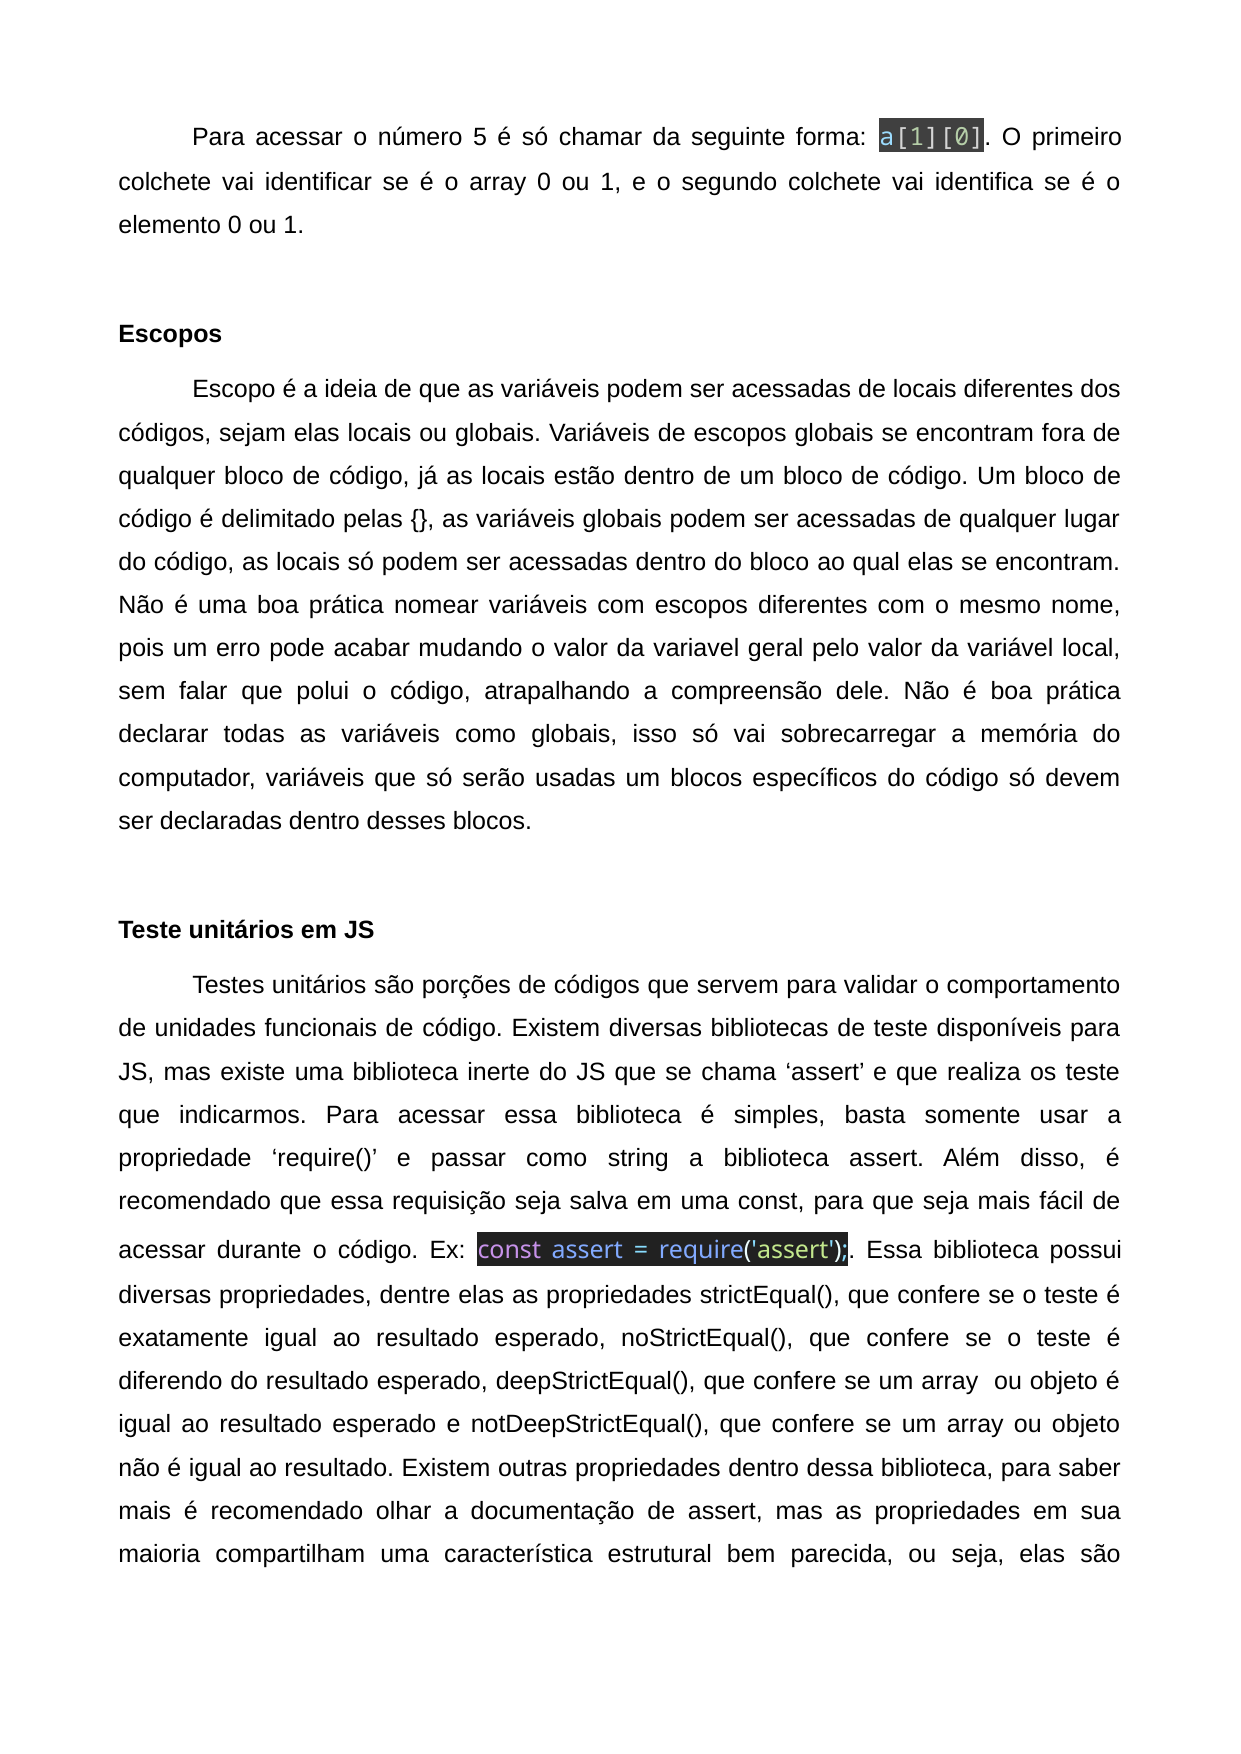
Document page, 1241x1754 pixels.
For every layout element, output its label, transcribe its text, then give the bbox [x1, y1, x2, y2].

text Testes unitários são porções de códigos que servem para validar o comportamento de unidades funcionais de código. Existem diversas bibliotecas de teste disponíveis para JS, mas existe uma biblioteca inerte do JS que se chama ‘assert’ e que realiza os teste que indicarmos. Para acessar essa biblioteca é simples, basta somente usar a propriedade ‘require()’ e passar como string a biblioteca assert. Além disso, é recomendado que essa requisição seja salva em uma const, para que seja mais fácil de acessar durante o código. Ex: const assert = require('assert');. Essa biblioteca possui diversas propriedades, dentre elas as propriedades strictEqual(), que confere se o teste é exatamente igual ao resultado esperado, noStrictEqual(), que confere se o teste é diferendo do resultado esperado, deepStrictEqual(), que confere se um array ou objeto é igual ao resultado esperado e notDeepStrictEqual(), que confere se um array ou objeto não é igual ao resultado. Existem outras propriedades dentro dessa biblioteca, para saber mais é recomendado olhar a documentação de assert, mas as propriedades em sua maioria compartilham uma característica estrutural bem parecida, ou seja, elas são [118, 970, 1122, 1568]
text Teste unitários em JS [118, 915, 1122, 944]
text Escopos [118, 319, 1122, 348]
text Para acessar o número 5 é só chamar da seguinte forma: a[1][0]. O primeiro colchete vai identificar se é o array 0 ou 1, e o segundo colchete vai identifica se é o elemento 0 ou 1. [118, 118, 1122, 238]
text Escopo é a ideia de que as variáveis podem ser acessadas de locais diferentes dos códigos, sejam elas locais ou globais. Variáveis de escopos globais se encontram fora de qualquer bloco de código, já as locais estão dentro de um bloco de código. Um bloco de código é delimitado pelas {}, as variáveis globais podem ser acessadas de qualquer lugar do código, as locais só podem ser acessadas dentro do bloco ao qual elas se encontram. Não é uma boa prática nomear variáveis com escopos diferentes com o mesmo nome, pois um erro pode acabar mudando o valor da variavel geral pelo valor da variável local, sem falar que polui o código, atrapalhando a compreensão dele. Não é boa prática declarar todas as variáveis como globais, isso só vai sobrecarregar a memória do computador, variáveis que só serão usadas um blocos específicos do código só devem ser declaradas dentro desses blocos. [118, 374, 1122, 834]
